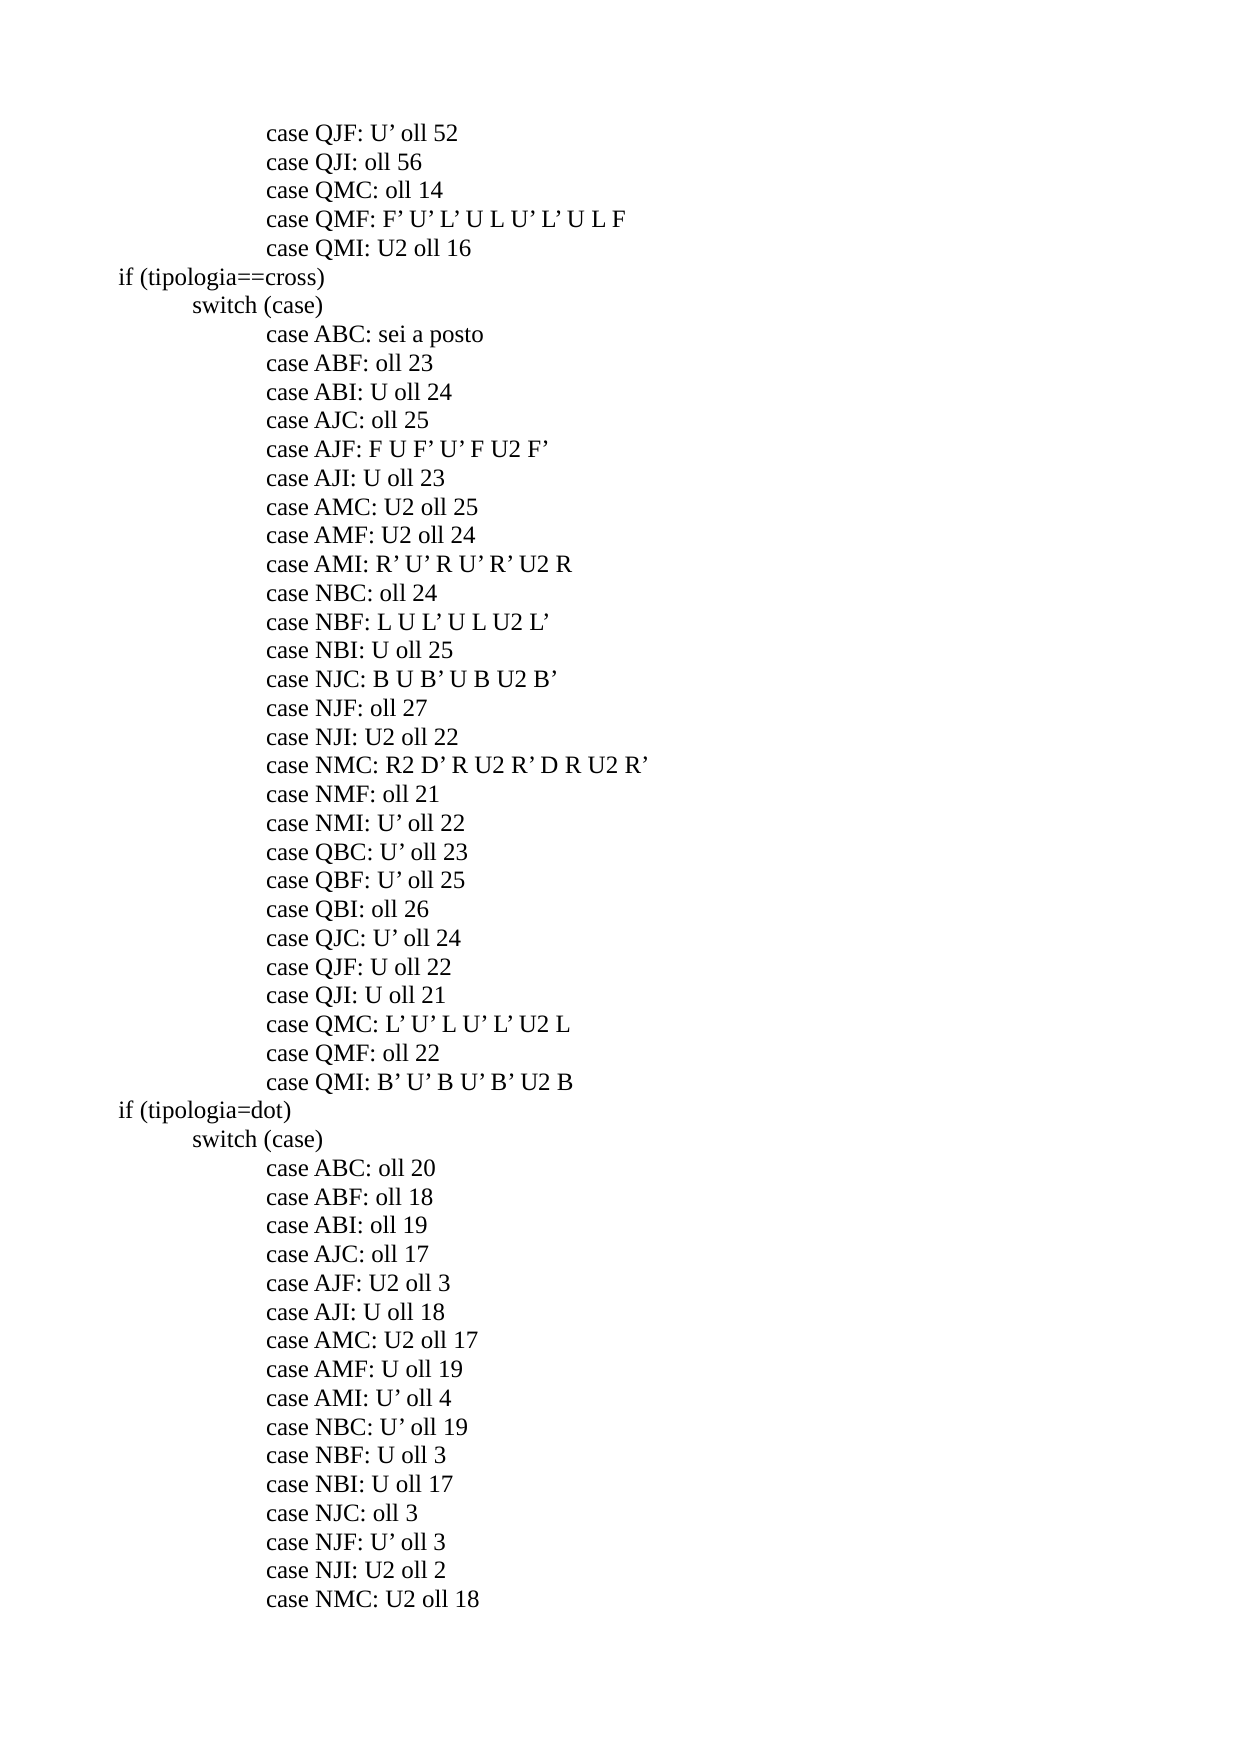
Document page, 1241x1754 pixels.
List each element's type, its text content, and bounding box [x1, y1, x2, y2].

text case AMI: U’ oll 4 [118, 1383, 1122, 1412]
text case QMC: oll 14 [118, 176, 1122, 204]
text case NMC: U2 oll 18 [118, 1584, 1122, 1613]
text case QJC: U’ oll 24 [118, 923, 1122, 952]
text case AMF: U2 oll 24 [118, 521, 1122, 549]
text case NBI: U oll 25 [118, 636, 1122, 664]
text case NJC: oll 3 [118, 1498, 1122, 1527]
text case ABI: oll 19 [118, 1211, 1122, 1239]
text case QMF: oll 22 [118, 1038, 1122, 1067]
text case AJF: U2 oll 3 [118, 1268, 1122, 1297]
text case AMF: U oll 19 [118, 1354, 1122, 1383]
text if (tipologia==cross) [118, 262, 1122, 291]
text case QJI: oll 56 [118, 147, 1122, 176]
text case AMC: U2 oll 17 [118, 1326, 1122, 1354]
text case NBC: oll 24 [118, 578, 1122, 607]
text case ABC: oll 20 [118, 1153, 1122, 1182]
text case QMI: B’ U’ B U’ B’ U2 B [118, 1067, 1122, 1096]
text case QJI: U oll 21 [118, 981, 1122, 1009]
text case NBI: U oll 17 [118, 1469, 1122, 1498]
text case QMI: U2 oll 16 [118, 233, 1122, 262]
text case AJI: U oll 18 [118, 1297, 1122, 1326]
text case AMC: U2 oll 25 [118, 492, 1122, 521]
text case QMC: L’ U’ L U’ L’ U2 L [118, 1009, 1122, 1038]
text case AJF: F U F’ U’ F U2 F’ [118, 434, 1122, 463]
text case NJI: U2 oll 2 [118, 1556, 1122, 1584]
text case ABI: U oll 24 [118, 377, 1122, 406]
text case NMF: oll 21 [118, 779, 1122, 808]
text case NJF: oll 27 [118, 693, 1122, 722]
text case QMF: F’ U’ L’ U L U’ L’ U L F [118, 204, 1122, 233]
text case NJI: U2 oll 22 [118, 722, 1122, 751]
text case AJC: oll 25 [118, 406, 1122, 434]
text case ABF: oll 23 [118, 348, 1122, 377]
text case NJC: B U B’ U B U2 B’ [118, 664, 1122, 693]
text switch (case) [118, 1124, 1122, 1153]
text case NMI: U’ oll 22 [118, 808, 1122, 837]
text case ABF: oll 18 [118, 1182, 1122, 1211]
text case QBC: U’ oll 23 [118, 837, 1122, 866]
text switch (case) [118, 291, 1122, 319]
text case NBF: L U L’ U L U2 L’ [118, 607, 1122, 636]
text case NBC: U’ oll 19 [118, 1412, 1122, 1441]
text case AMI: R’ U’ R U’ R’ U2 R [118, 549, 1122, 578]
text case QBF: U’ oll 25 [118, 866, 1122, 894]
text case NJF: U’ oll 3 [118, 1527, 1122, 1556]
text case ABC: sei a posto [118, 319, 1122, 348]
text case QJF: U oll 22 [118, 952, 1122, 981]
text case QJF: U’ oll 52 [118, 118, 1122, 147]
text case NMC: R2 D’ R U2 R’ D R U2 R’ [118, 751, 1122, 779]
text case AJC: oll 17 [118, 1239, 1122, 1268]
text case QBI: oll 26 [118, 894, 1122, 923]
text case NBF: U oll 3 [118, 1441, 1122, 1469]
text if (tipologia=dot) [118, 1096, 1122, 1124]
text case AJI: U oll 23 [118, 463, 1122, 492]
